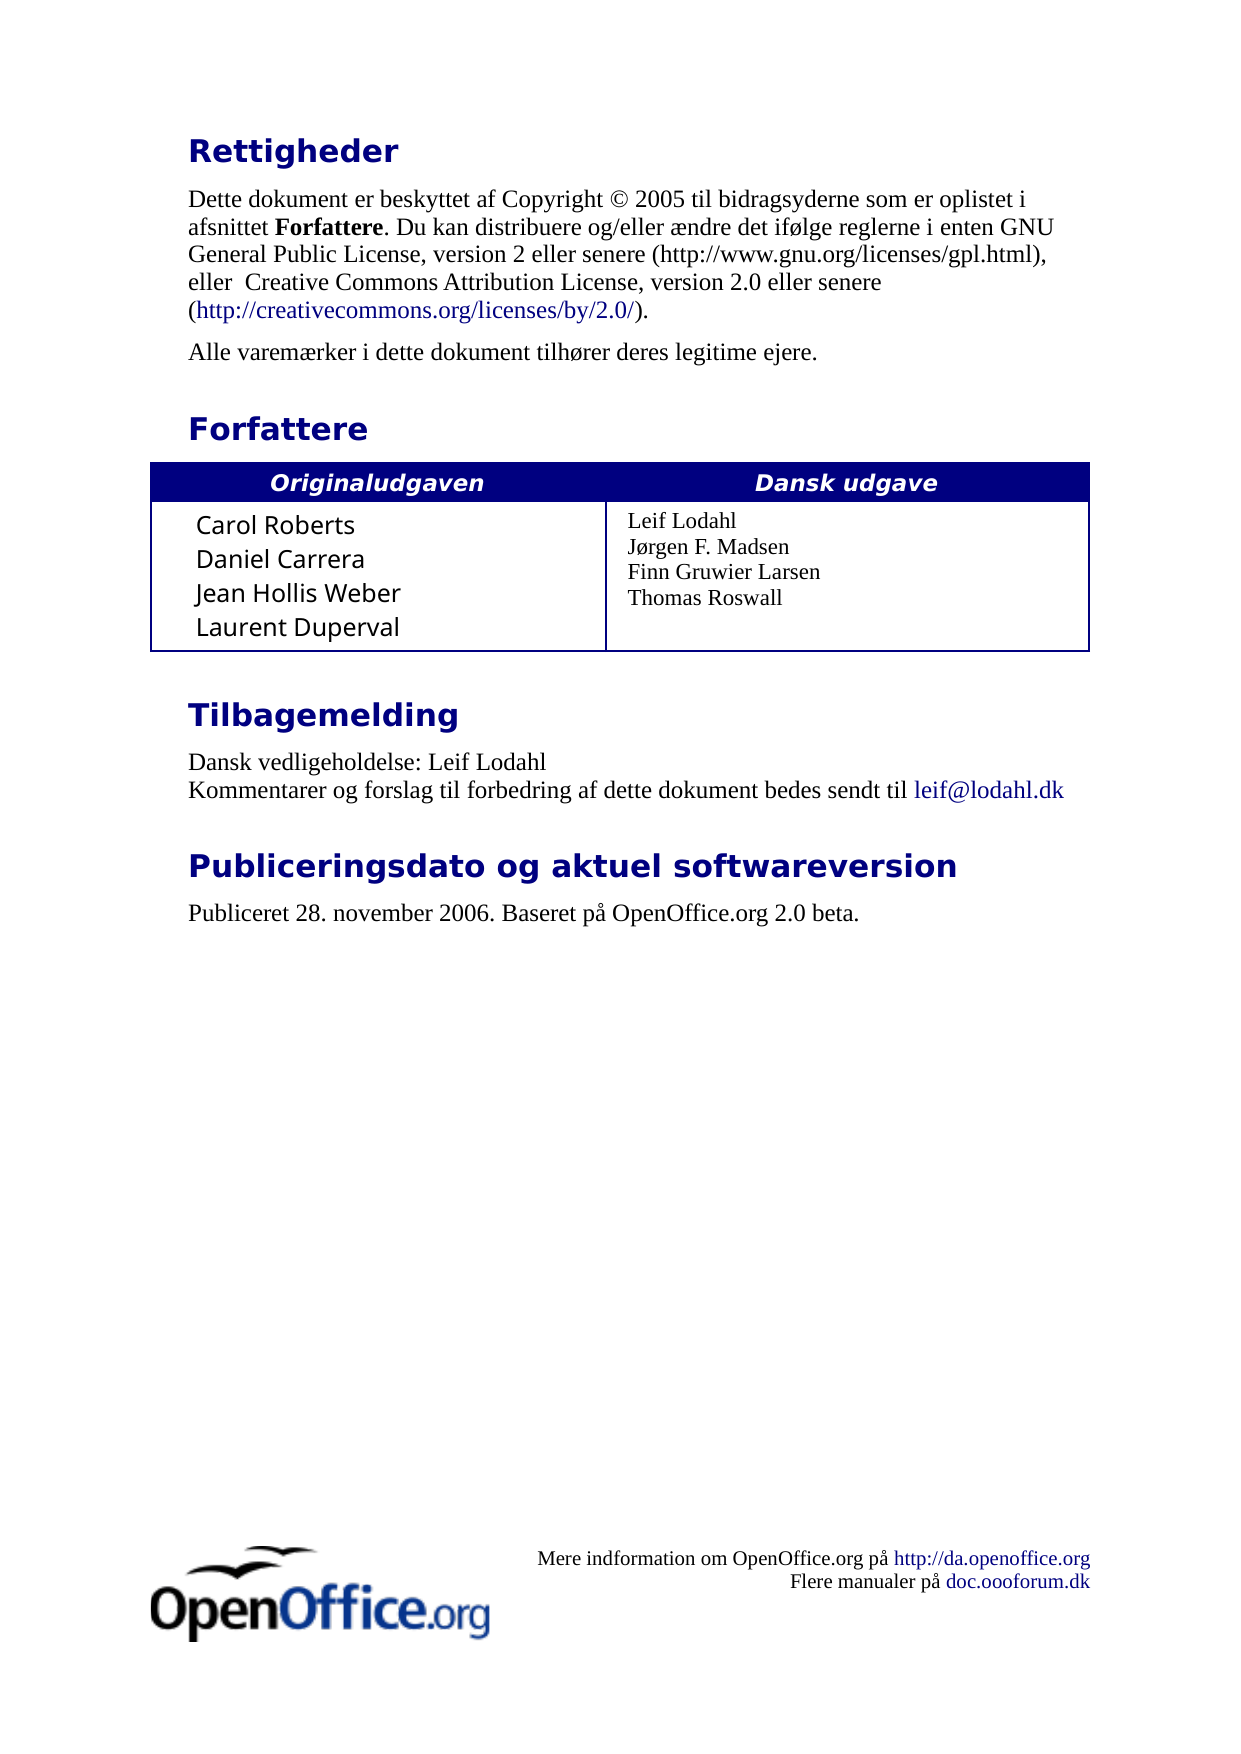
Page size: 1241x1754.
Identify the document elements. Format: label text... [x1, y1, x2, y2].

picture [150, 1546, 490, 1642]
table_header Dansk udgave [607, 464, 1088, 502]
text Dansk vedligeholdelse: Leif Lodahl Kommentarer og forslag til forbedring af dette dokument bedes sendt til leif@lodahl.dk [188, 748, 1090, 804]
table_cell Leif Lodahl Jørgen F. Madsen Finn Gruwier Larsen Thomas Roswall [607, 502, 1088, 650]
text Dette dokument er beskyttet af Copyright © 2005 til bidragsyderne som er oplistet i afsnittet Forfattere. Du kan distribuere og/eller ændre det ifølge reglerne i enten GNU General Public License, version 2 eller senere (http://www.gnu.org/licenses/gpl.html), eller Creative Commons Attribution License, version 2.0 eller senere (http://creativecommons.org/licenses/by/2.0/). [188, 185, 1090, 323]
subtitle Tilbagemelding [188, 697, 1090, 733]
table_cell Carol Roberts Daniel Carrera Jean Hollis Weber Laurent Duperval [152, 502, 605, 650]
text Alle varemærker i dette dokument tilhører deres legitime ejere. [188, 338, 1090, 366]
subtitle Forfattere [188, 411, 1090, 447]
subtitle Rettigheder [188, 134, 1090, 170]
text Publiceret 28. november 2006. Baseret på OpenOffice.org 2.0 beta. [188, 899, 1090, 927]
table_header Originaludgaven [152, 464, 605, 502]
subtitle Publiceringsdato og aktuel softwareversion [188, 848, 1090, 885]
